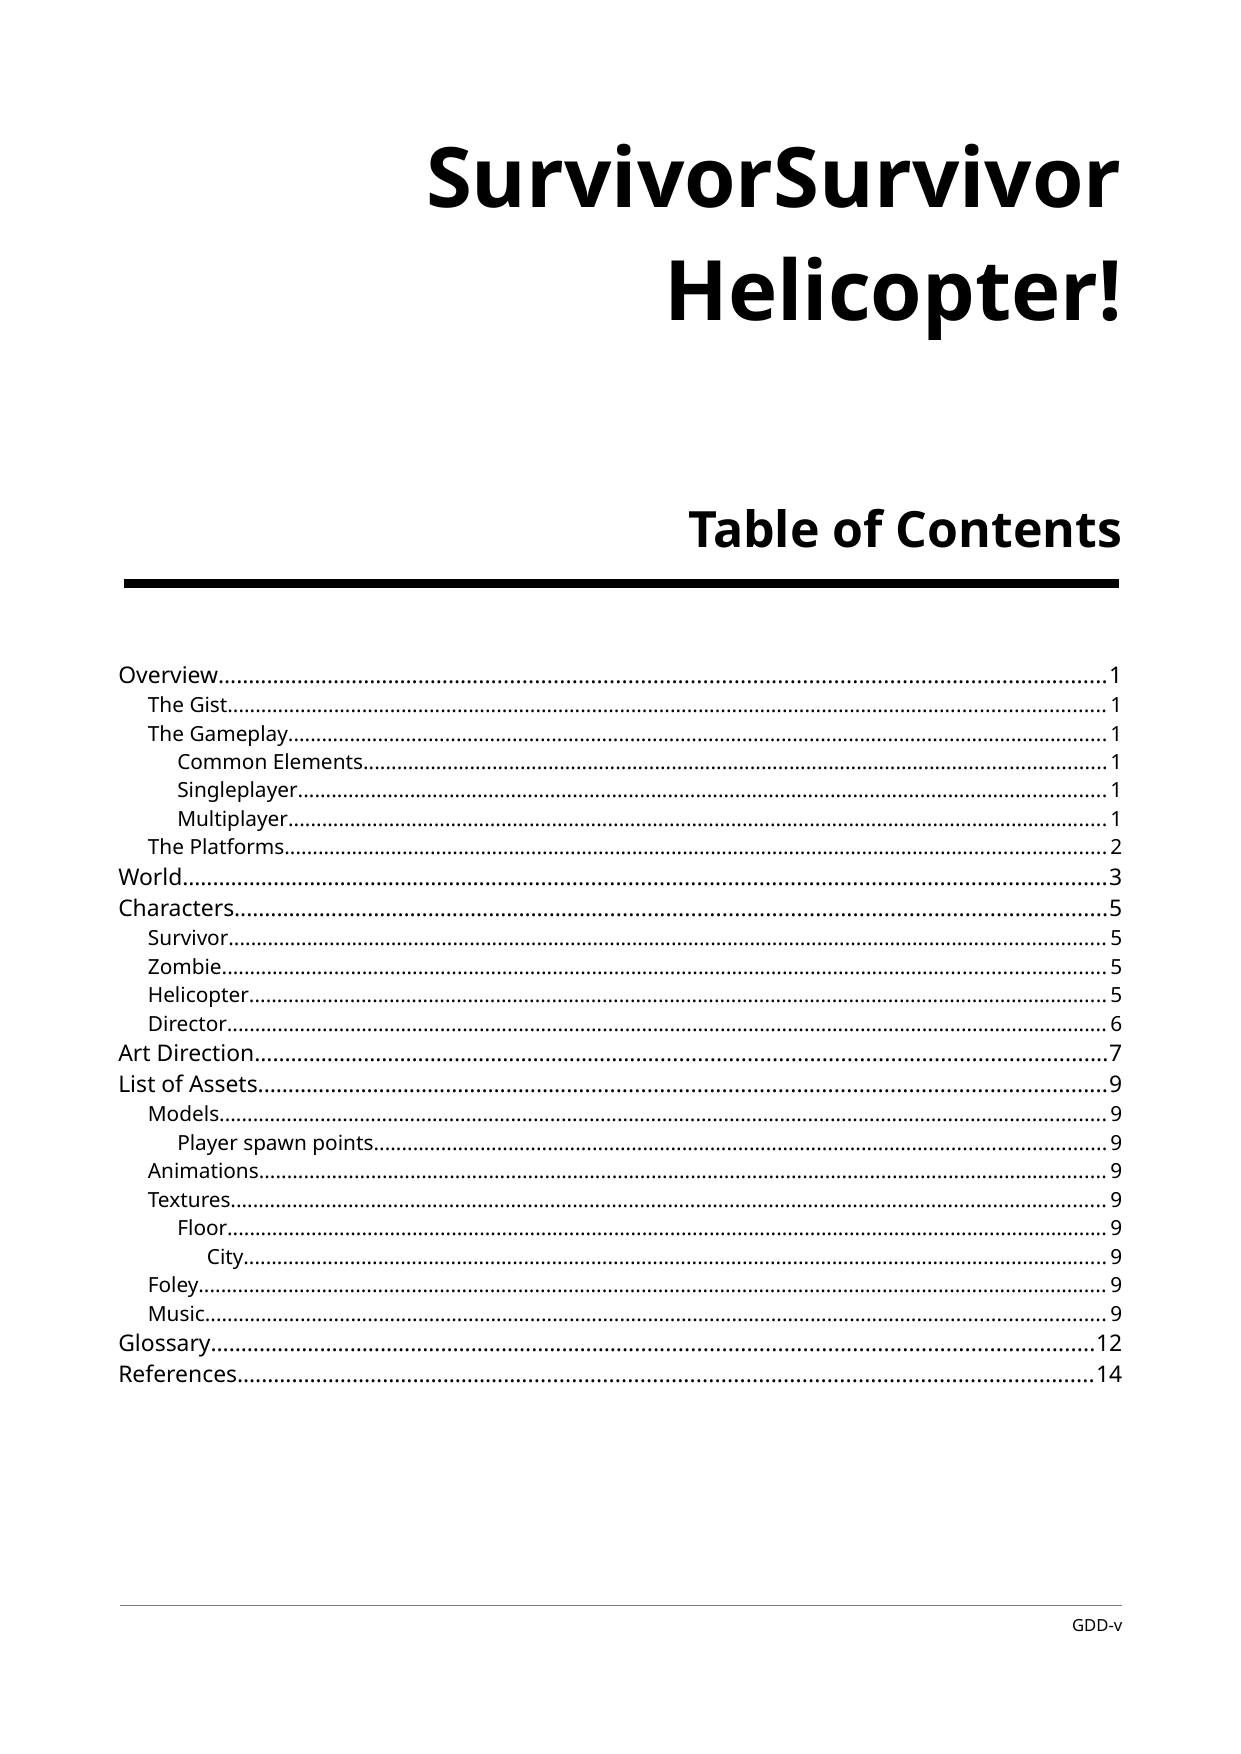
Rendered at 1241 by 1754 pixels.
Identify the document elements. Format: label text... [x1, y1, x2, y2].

text Singleplayer 1 [177, 776, 1122, 804]
text Zombie 5 [148, 952, 1122, 980]
text Textures 9 [148, 1185, 1122, 1213]
text Survivor 5 [148, 923, 1122, 952]
text Common Elements 1 [177, 747, 1122, 776]
text Models 9 [148, 1099, 1122, 1128]
text Player spawn points 9 [177, 1128, 1122, 1156]
text Director 6 [148, 1009, 1122, 1037]
text The Platforms 2 [148, 832, 1122, 861]
text Overview 1 [118, 659, 1122, 690]
text Characters 5 [118, 892, 1122, 923]
text The Gist 1 [148, 690, 1122, 719]
text References 14 [118, 1358, 1122, 1389]
text Floor 9 [177, 1213, 1122, 1242]
text Glossary 12 [118, 1327, 1122, 1358]
text The Gameplay 1 [148, 719, 1122, 747]
text Art Direction 7 [118, 1037, 1122, 1068]
text Helicopter 5 [148, 980, 1122, 1009]
text Music 9 [148, 1299, 1122, 1327]
text Animations 9 [148, 1156, 1122, 1185]
text City 9 [207, 1242, 1122, 1270]
text Foley 9 [148, 1270, 1122, 1299]
text Multiplayer 1 [177, 804, 1122, 832]
text World 3 [118, 861, 1122, 892]
title Table of Contents [118, 494, 1122, 562]
text List of Assets 9 [118, 1068, 1122, 1099]
